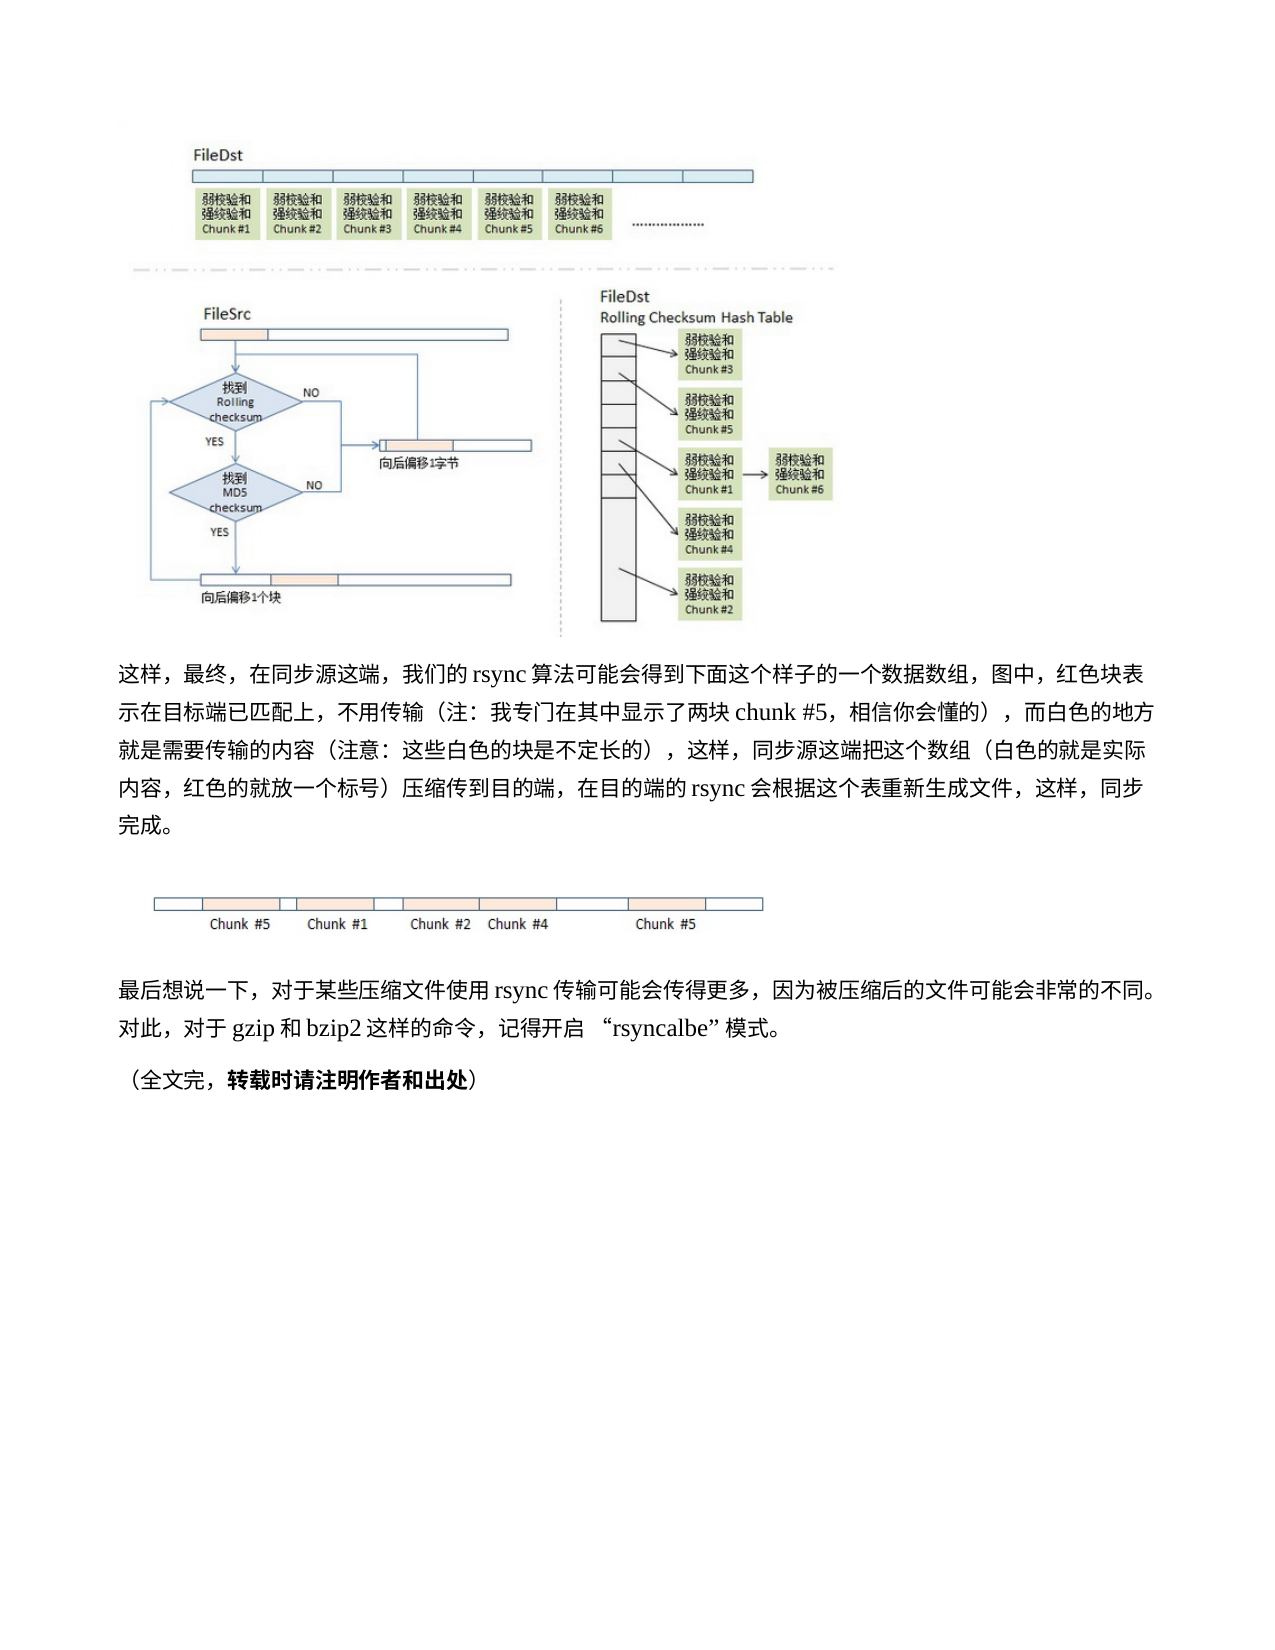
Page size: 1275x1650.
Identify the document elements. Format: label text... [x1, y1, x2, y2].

text （全文完，转载时请注明作者和出处） [118, 1063, 1157, 1095]
text 这样，最终，在同步源这端，我们的rsync算法可能会得到下面这个样子的一个数据数组，图中，红色块表示在目标端已匹配上，不用传输（注：我专门在其中显示了两块chunk #5，相信你会懂的），而白色的地方就是需要传输的内容（注意：这些白色的块是不定长的），这样，同步源这端把这个数组（白色的就是实际内容，红色的就放一个标号）压缩传到目的端，在目的端的rsync会根据这个表重新生成文件，这样，同步完成。 [118, 657, 1157, 840]
picture [118, 118, 846, 637]
picture [118, 861, 797, 953]
text 最后想说一下，对于某些压缩文件使用rsync传输可能会传得更多，因为被压缩后的文件可能会非常的不同。对此，对于gzip和bzip2这样的命令，记得开启 “rsyncalbe” 模式。 [118, 973, 1157, 1043]
